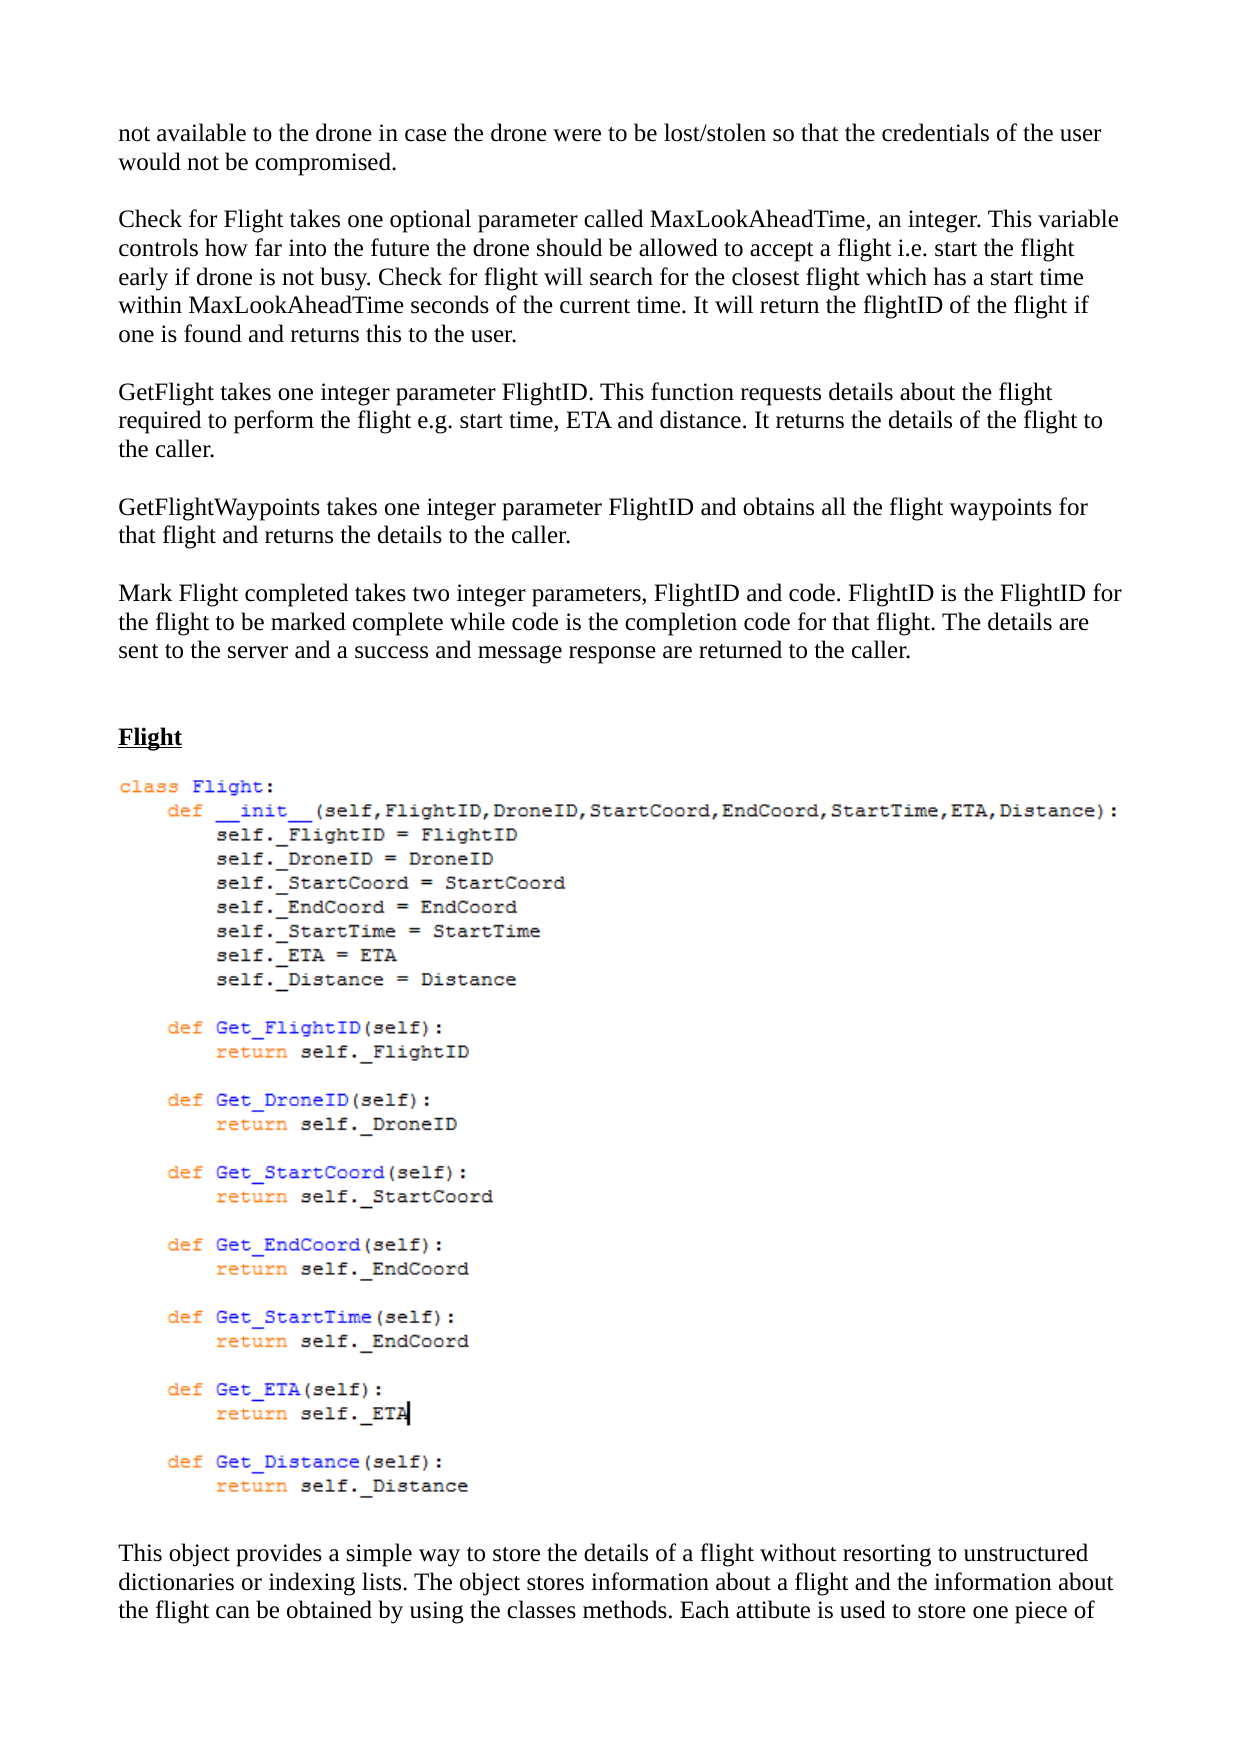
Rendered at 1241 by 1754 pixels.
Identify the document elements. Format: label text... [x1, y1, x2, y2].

text GetFlightWaypoints takes one integer parameter FlightID and obtains all the flight waypoints for that flight and returns the details to the caller. [118, 492, 1122, 549]
text not available to the drone in case the drone were to be lost/stolen so that the credentials of the user would not be compromised. [118, 118, 1122, 176]
text Flight [118, 722, 1122, 751]
text Check for Flight takes one optional parameter called MaxLookAheadTime, an integer. This variable controls how far into the future the drone should be allowed to accept a flight i.e. start the flight early if drone is not busy. Check for flight will search for the closest flight which has a start time within MaxLookAheadTime seconds of the current time. It will return the flightID of the flight if one is found and returns this to the user. [118, 204, 1122, 348]
text GetFlight takes one integer parameter FlightID. This function requests details about the flight required to perform the flight e.g. start time, ETA and distance. It returns the details of the flight to the caller. [118, 377, 1122, 463]
picture [118, 779, 1123, 1510]
text Mark Flight completed takes two integer parameters, FlightID and code. FlightID is the FlightID for the flight to be marked complete while code is the completion code for that flight. The details are sent to the server and a success and message response are returned to the caller. [118, 578, 1122, 664]
text This object provides a simple way to store the details of a flight without resorting to unstructured dictionaries or indexing lists. The object stores information about a flight and the information about the flight can be obtained by using the classes methods. Each attibute is used to store one piece of [118, 1538, 1122, 1624]
